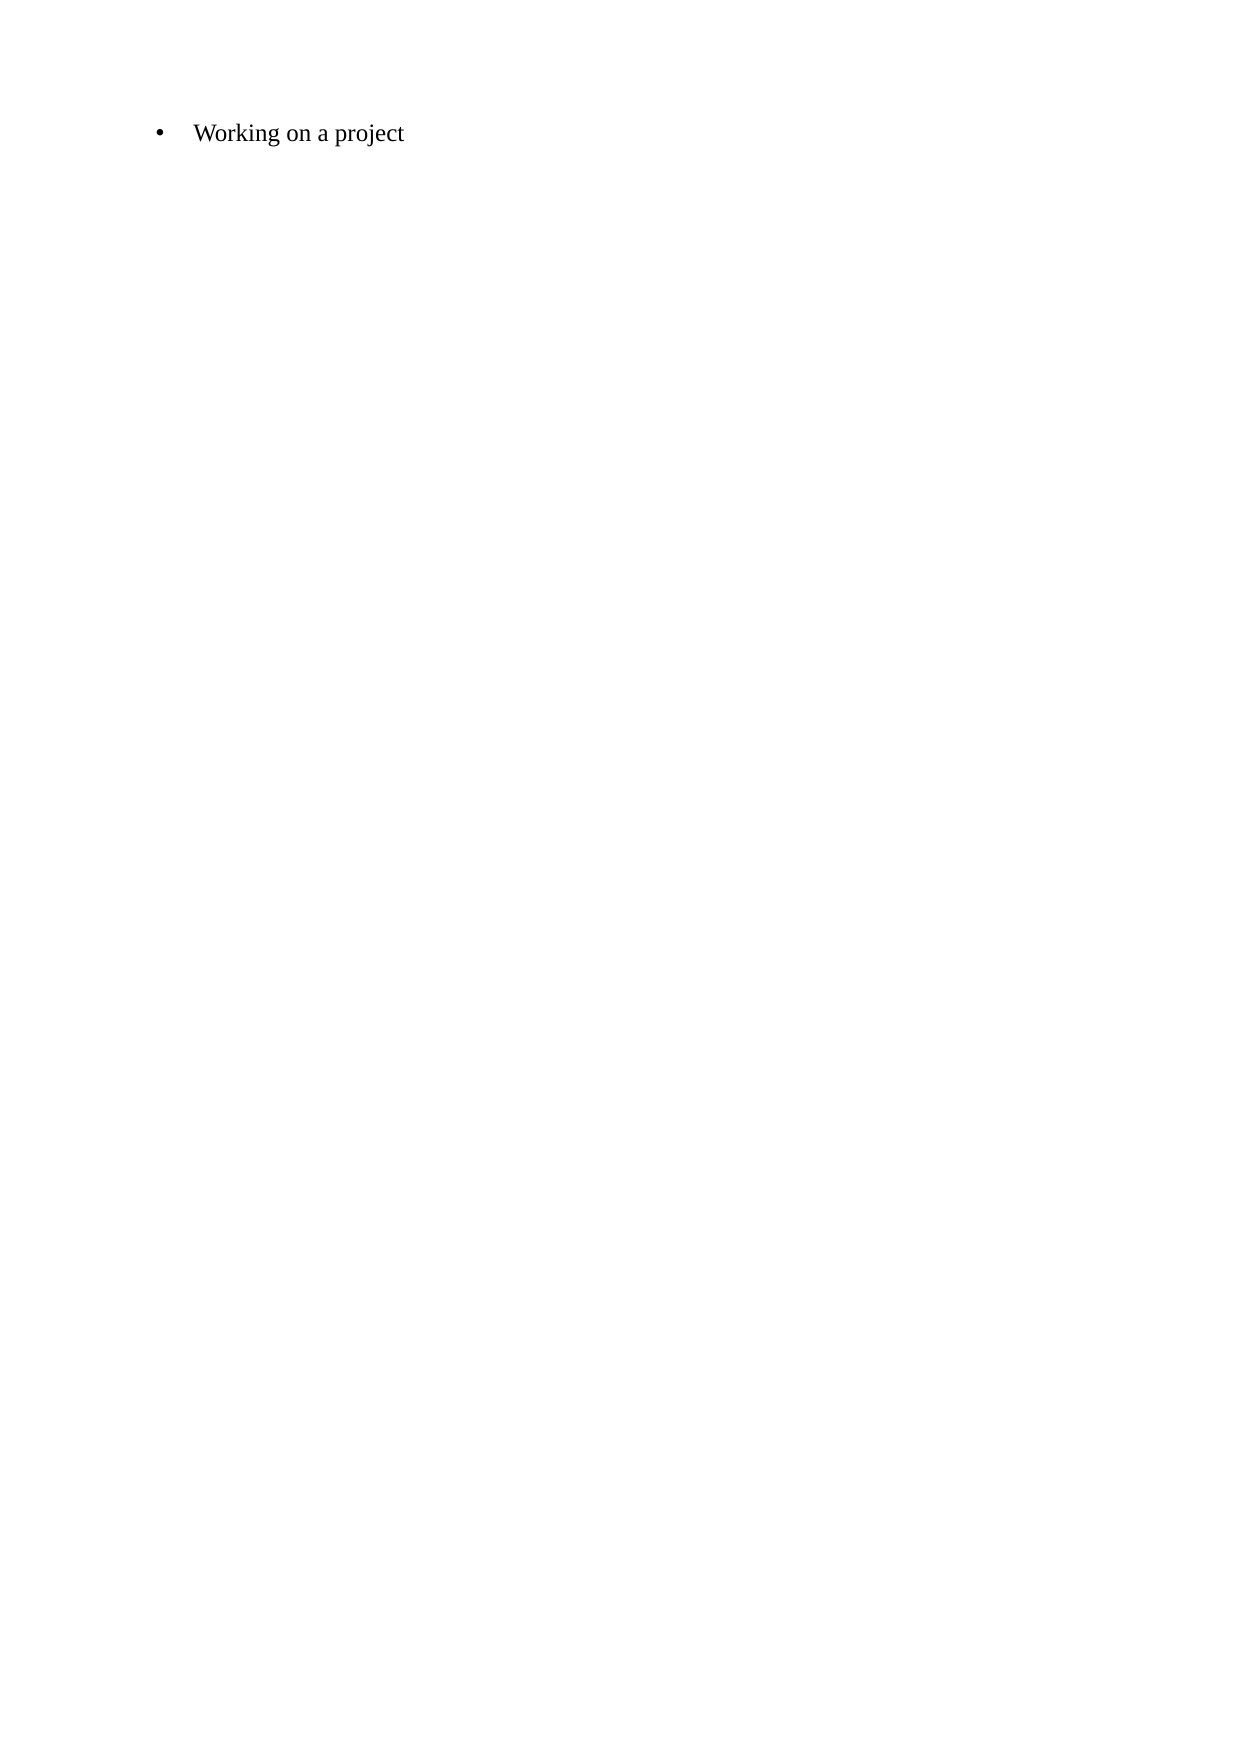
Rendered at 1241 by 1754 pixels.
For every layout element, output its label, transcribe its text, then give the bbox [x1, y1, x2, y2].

list Working on a project [156, 118, 1122, 147]
